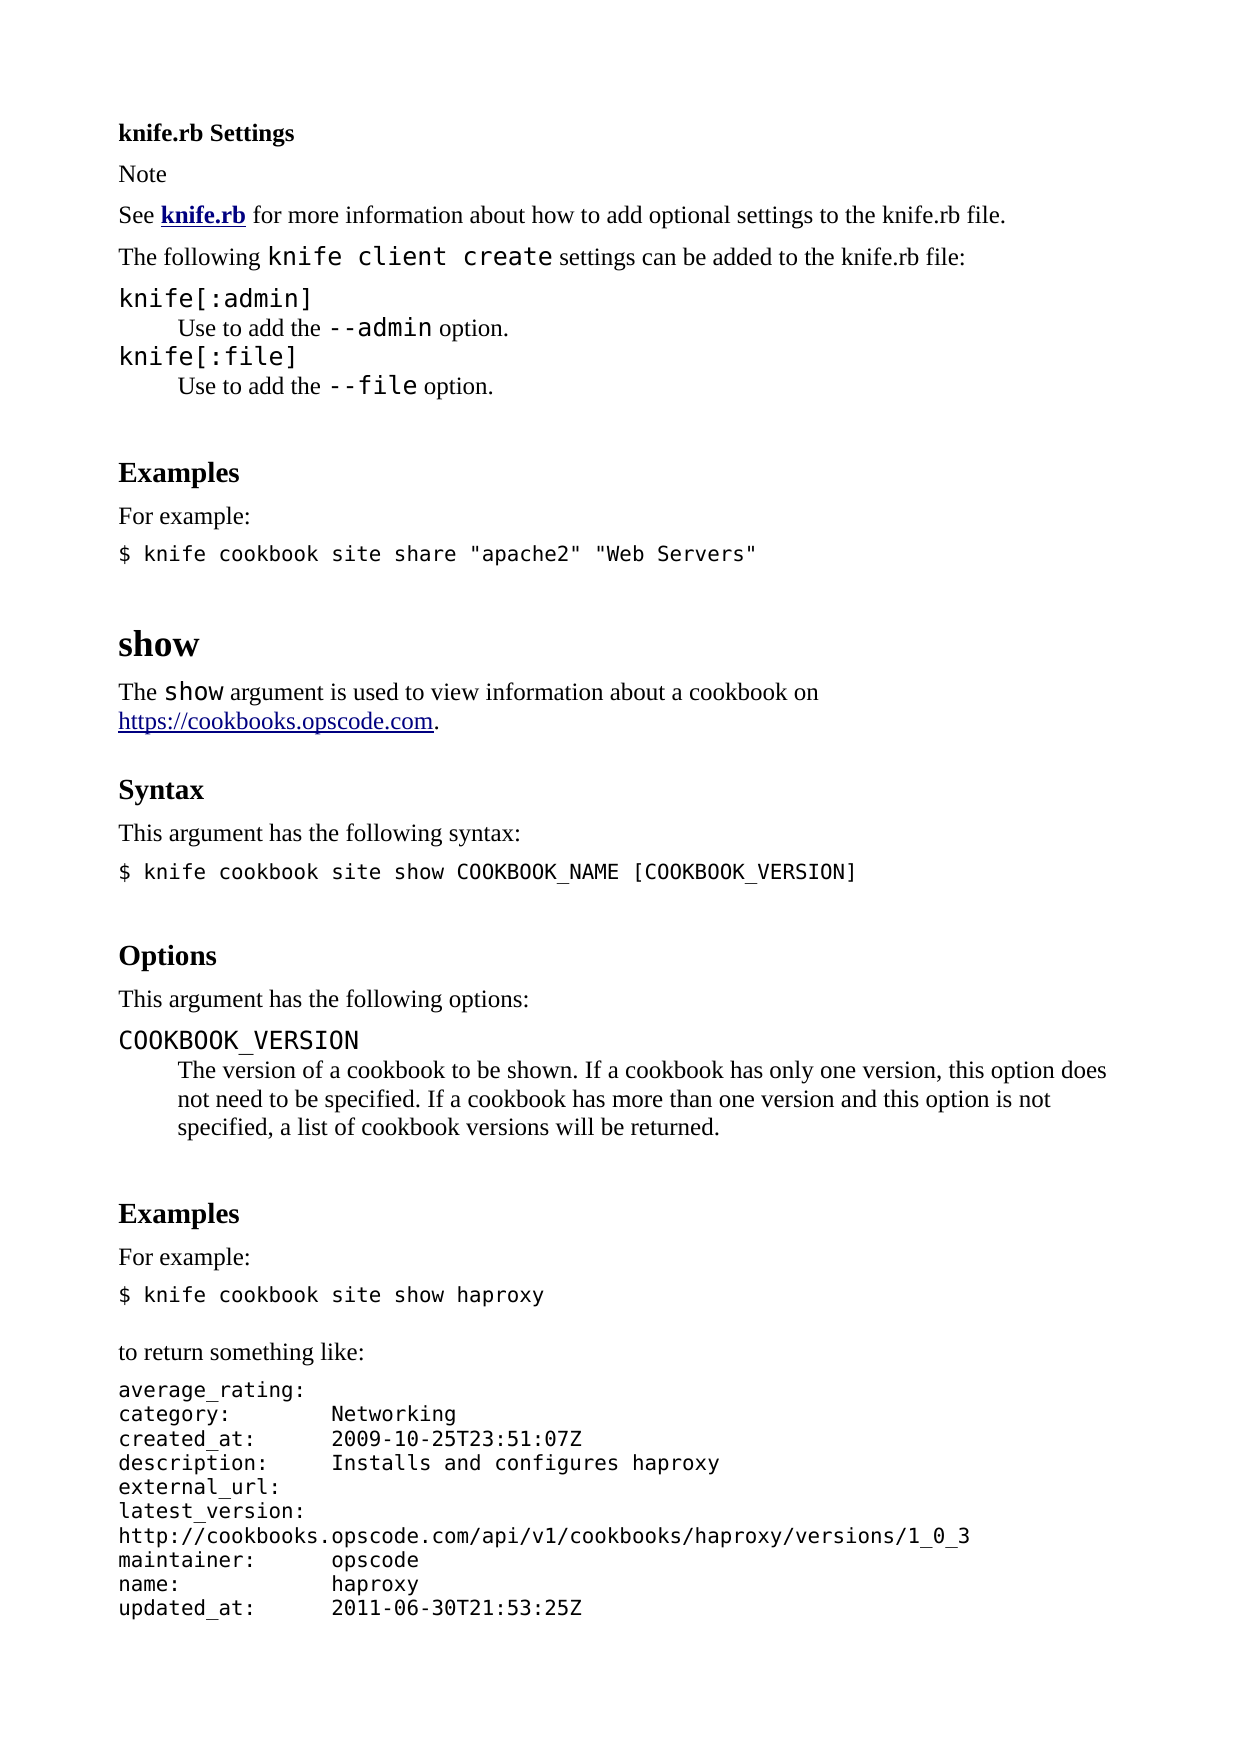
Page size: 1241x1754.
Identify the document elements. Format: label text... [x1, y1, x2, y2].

subtitle COOKBOOK_VERSION [118, 1026, 1122, 1055]
text This argument has the following syntax: [118, 818, 1122, 847]
subtitle knife[:admin] [118, 284, 1122, 313]
text $ knife cookbook site share "apache2" "Web Servers" [118, 542, 1122, 567]
text See knife.rb for more information about how to add optional settings to the knife.rb file. [118, 201, 1122, 229]
list Use to add the --file option. [177, 371, 1122, 401]
list The version of a cookbook to be shown. If a cookbook has only one version, this option does not need to be specified. If a cookbook has more than one version and this option is not specified, a list of cookbook versions will be returned. [177, 1055, 1122, 1141]
text maintainer: opscode [118, 1548, 1122, 1572]
subtitle show [118, 621, 1122, 664]
text $ knife cookbook site show COOKBOOK_NAME [COOKBOOK_VERSION] [118, 860, 1122, 884]
text category: Networking [118, 1402, 1122, 1427]
list Use to add the --admin option. [177, 313, 1122, 342]
text updated_at: 2011-06-30T21:53:25Z [118, 1596, 1122, 1621]
text For example: [118, 1242, 1122, 1271]
subtitle Examples [118, 1196, 1122, 1229]
text latest_version: http://cookbooks.opscode.com/api/v1/cookbooks/haproxy/versions/1_0_3 [118, 1499, 1122, 1548]
text created_at: 2009-10-25T23:51:07Z [118, 1427, 1122, 1451]
text average_rating: [118, 1378, 1122, 1402]
text Note [118, 159, 1122, 188]
text description: Installs and configures haproxy [118, 1451, 1122, 1475]
subtitle Options [118, 938, 1122, 972]
subtitle Examples [118, 455, 1122, 489]
subtitle knife.rb Settings [118, 118, 1122, 147]
text The show argument is used to view information about a cookbook on https://cookbooks.opscode.com. [118, 677, 1122, 735]
text For example: [118, 501, 1122, 530]
text name: haproxy [118, 1572, 1122, 1596]
subtitle knife[:file] [118, 342, 1122, 371]
text The following knife client create settings can be added to the knife.rb file: [118, 242, 1122, 271]
text $ knife cookbook site show haproxy [118, 1283, 1122, 1307]
subtitle Syntax [118, 772, 1122, 806]
text to return something like: [118, 1337, 1122, 1366]
text This argument has the following options: [118, 984, 1122, 1013]
text external_url: [118, 1475, 1122, 1499]
